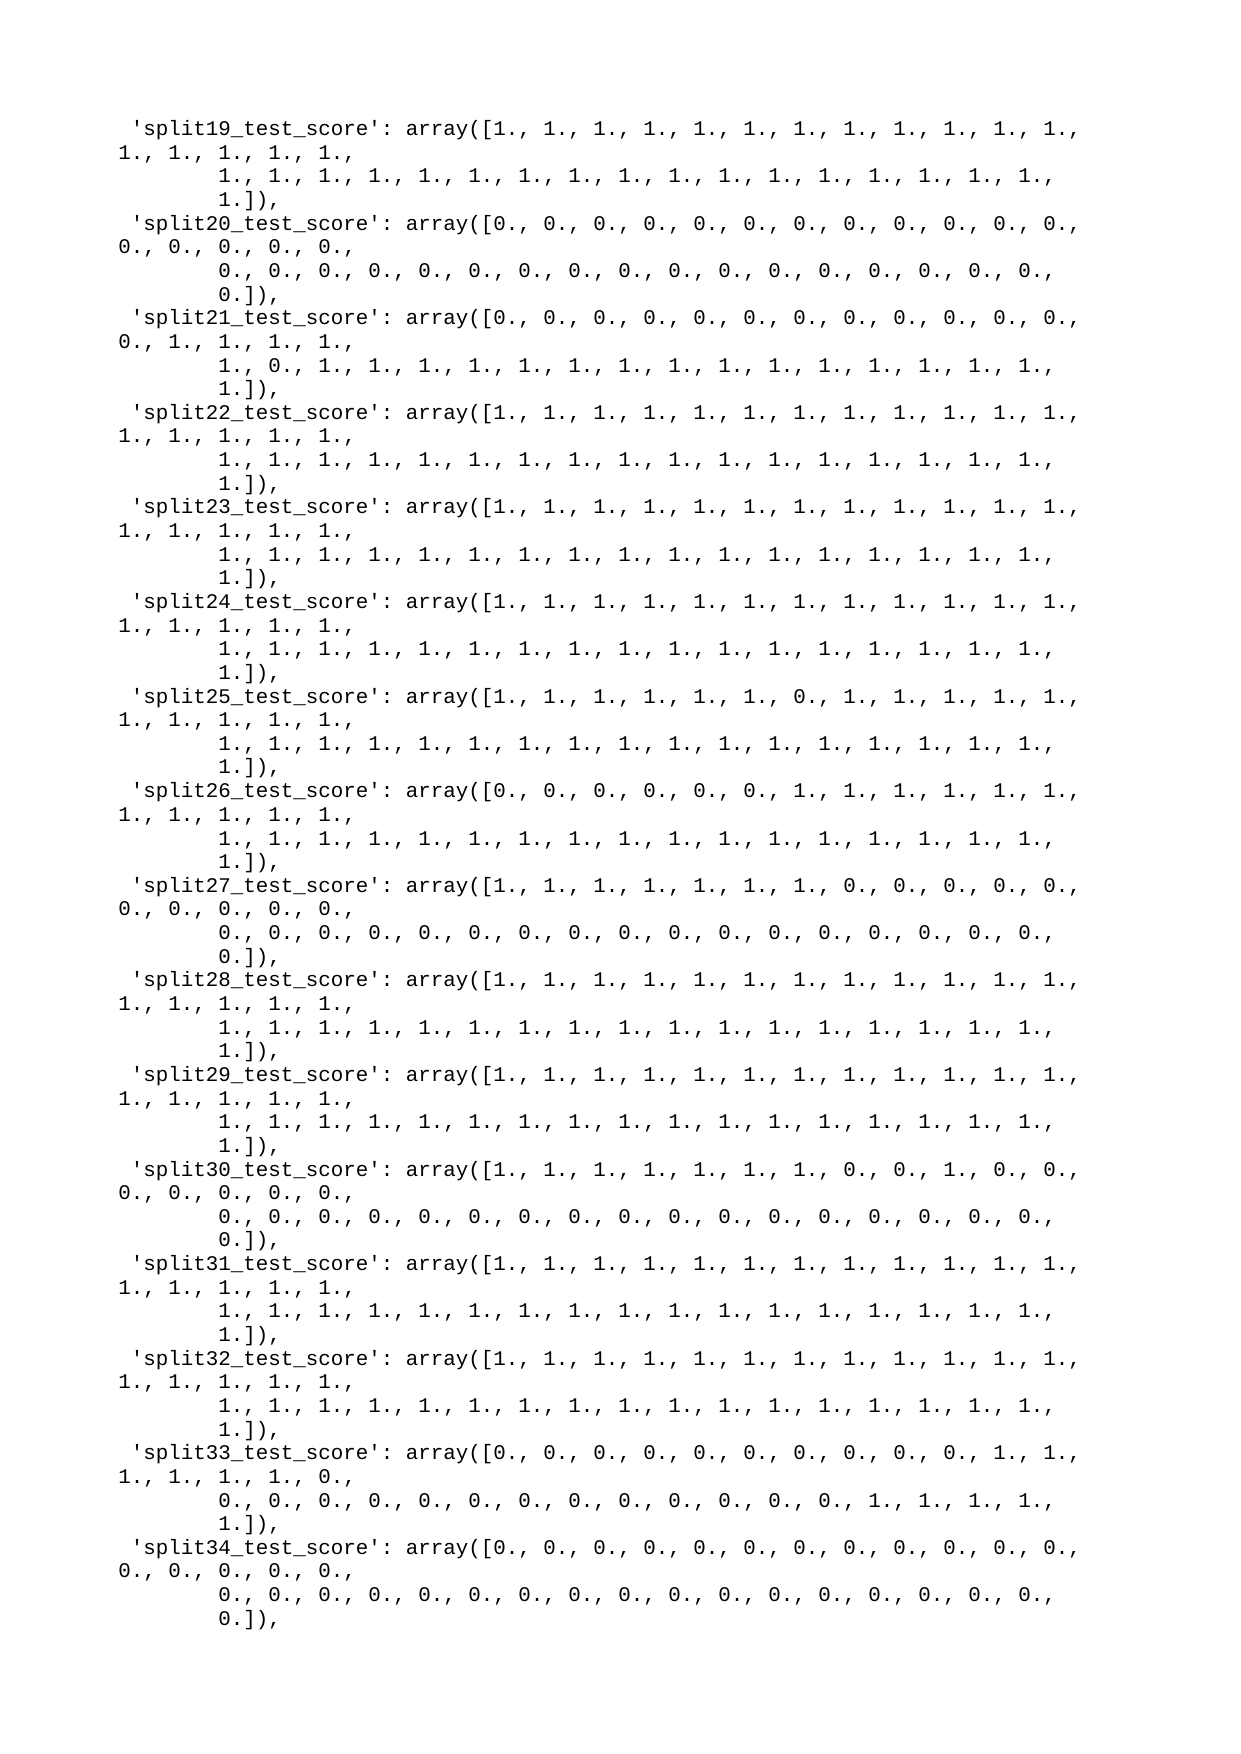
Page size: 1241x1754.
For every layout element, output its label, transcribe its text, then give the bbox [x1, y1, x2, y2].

text 0.]), [118, 1608, 1122, 1631]
text 0.]), [118, 946, 1122, 969]
text 0., 0., 0., 0., 0., 0., 0., 0., 0., 0., 0., 0., 0., 0., 0., 0., 0., [118, 260, 1122, 284]
text 1.]), [118, 662, 1122, 686]
text 1.]), [118, 1419, 1122, 1442]
text 'split27_test_score': array([1., 1., 1., 1., 1., 1., 1., 0., 0., 0., 0., 0., 0., 0., 0., 0., 0., [118, 875, 1122, 922]
text 1.]), [118, 1513, 1122, 1537]
text 1., 1., 1., 1., 1., 1., 1., 1., 1., 1., 1., 1., 1., 1., 1., 1., 1., [118, 733, 1122, 757]
text 1.]), [118, 1135, 1122, 1158]
text 'split25_test_score': array([1., 1., 1., 1., 1., 1., 0., 1., 1., 1., 1., 1., 1., 1., 1., 1., 1., [118, 686, 1122, 733]
text 1., 1., 1., 1., 1., 1., 1., 1., 1., 1., 1., 1., 1., 1., 1., 1., 1., [118, 1111, 1122, 1135]
text 1., 1., 1., 1., 1., 1., 1., 1., 1., 1., 1., 1., 1., 1., 1., 1., 1., [118, 1395, 1122, 1419]
text 1., 1., 1., 1., 1., 1., 1., 1., 1., 1., 1., 1., 1., 1., 1., 1., 1., [118, 1300, 1122, 1324]
text 'split21_test_score': array([0., 0., 0., 0., 0., 0., 0., 0., 0., 0., 0., 0., 0., 1., 1., 1., 1., [118, 307, 1122, 354]
text 1., 1., 1., 1., 1., 1., 1., 1., 1., 1., 1., 1., 1., 1., 1., 1., 1., [118, 827, 1122, 851]
text 'split34_test_score': array([0., 0., 0., 0., 0., 0., 0., 0., 0., 0., 0., 0., 0., 0., 0., 0., 0., [118, 1537, 1122, 1584]
text 'split24_test_score': array([1., 1., 1., 1., 1., 1., 1., 1., 1., 1., 1., 1., 1., 1., 1., 1., 1., [118, 591, 1122, 638]
text 'split30_test_score': array([1., 1., 1., 1., 1., 1., 1., 0., 0., 1., 0., 0., 0., 0., 0., 0., 0., [118, 1158, 1122, 1206]
text 1.]), [118, 189, 1122, 213]
text 0., 0., 0., 0., 0., 0., 0., 0., 0., 0., 0., 0., 0., 0., 0., 0., 0., [118, 1584, 1122, 1608]
text 1., 0., 1., 1., 1., 1., 1., 1., 1., 1., 1., 1., 1., 1., 1., 1., 1., [118, 354, 1122, 378]
text 0., 0., 0., 0., 0., 0., 0., 0., 0., 0., 0., 0., 0., 1., 1., 1., 1., [118, 1489, 1122, 1513]
text 'split22_test_score': array([1., 1., 1., 1., 1., 1., 1., 1., 1., 1., 1., 1., 1., 1., 1., 1., 1., [118, 402, 1122, 449]
text 1., 1., 1., 1., 1., 1., 1., 1., 1., 1., 1., 1., 1., 1., 1., 1., 1., [118, 449, 1122, 473]
text 1.]), [118, 757, 1122, 780]
text 1., 1., 1., 1., 1., 1., 1., 1., 1., 1., 1., 1., 1., 1., 1., 1., 1., [118, 165, 1122, 189]
text 1.]), [118, 473, 1122, 496]
text 'split32_test_score': array([1., 1., 1., 1., 1., 1., 1., 1., 1., 1., 1., 1., 1., 1., 1., 1., 1., [118, 1348, 1122, 1395]
text 0., 0., 0., 0., 0., 0., 0., 0., 0., 0., 0., 0., 0., 0., 0., 0., 0., [118, 1206, 1122, 1229]
text 1.]), [118, 378, 1122, 402]
text 1., 1., 1., 1., 1., 1., 1., 1., 1., 1., 1., 1., 1., 1., 1., 1., 1., [118, 544, 1122, 567]
text 'split19_test_score': array([1., 1., 1., 1., 1., 1., 1., 1., 1., 1., 1., 1., 1., 1., 1., 1., 1., [118, 118, 1122, 165]
text 'split28_test_score': array([1., 1., 1., 1., 1., 1., 1., 1., 1., 1., 1., 1., 1., 1., 1., 1., 1., [118, 969, 1122, 1017]
text 0.]), [118, 1229, 1122, 1253]
text 1.]), [118, 851, 1122, 875]
text 0., 0., 0., 0., 0., 0., 0., 0., 0., 0., 0., 0., 0., 0., 0., 0., 0., [118, 922, 1122, 946]
text 'split23_test_score': array([1., 1., 1., 1., 1., 1., 1., 1., 1., 1., 1., 1., 1., 1., 1., 1., 1., [118, 496, 1122, 544]
text 1.]), [118, 567, 1122, 591]
text 1., 1., 1., 1., 1., 1., 1., 1., 1., 1., 1., 1., 1., 1., 1., 1., 1., [118, 1017, 1122, 1040]
text 'split33_test_score': array([0., 0., 0., 0., 0., 0., 0., 0., 0., 0., 1., 1., 1., 1., 1., 1., 0., [118, 1442, 1122, 1489]
text 1.]), [118, 1040, 1122, 1064]
text 'split20_test_score': array([0., 0., 0., 0., 0., 0., 0., 0., 0., 0., 0., 0., 0., 0., 0., 0., 0., [118, 213, 1122, 260]
text 'split29_test_score': array([1., 1., 1., 1., 1., 1., 1., 1., 1., 1., 1., 1., 1., 1., 1., 1., 1., [118, 1064, 1122, 1111]
text 'split26_test_score': array([0., 0., 0., 0., 0., 0., 1., 1., 1., 1., 1., 1., 1., 1., 1., 1., 1., [118, 780, 1122, 827]
text 'split31_test_score': array([1., 1., 1., 1., 1., 1., 1., 1., 1., 1., 1., 1., 1., 1., 1., 1., 1., [118, 1253, 1122, 1300]
text 1., 1., 1., 1., 1., 1., 1., 1., 1., 1., 1., 1., 1., 1., 1., 1., 1., [118, 638, 1122, 662]
text 1.]), [118, 1324, 1122, 1348]
text 0.]), [118, 284, 1122, 307]
